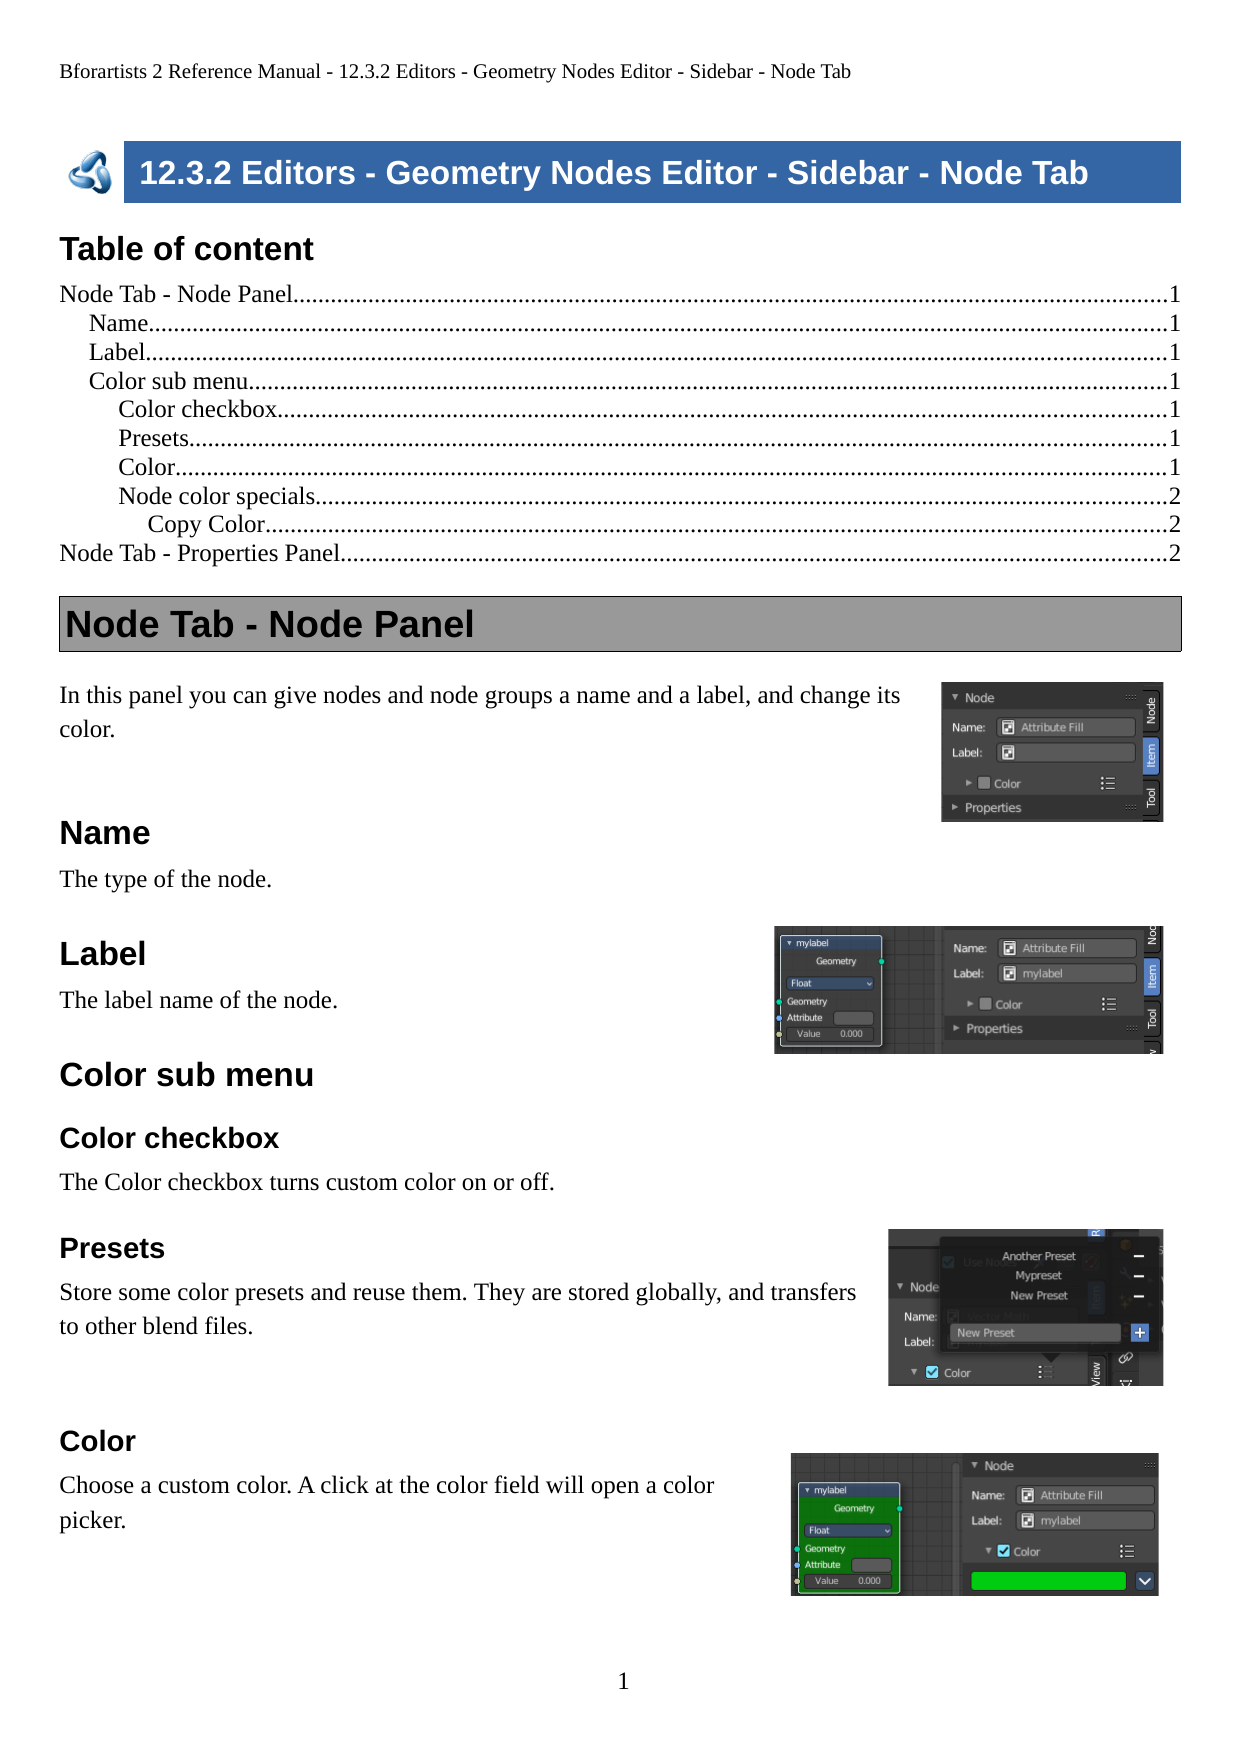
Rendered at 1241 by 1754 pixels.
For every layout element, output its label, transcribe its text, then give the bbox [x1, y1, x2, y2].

subtitle Color sub menu [59, 1055, 1181, 1094]
subtitle [1164, 934, 1181, 973]
text Choose a custom color. A click at the color field will open a color picker. [59, 1470, 790, 1533]
text Label 1 [88, 337, 1181, 366]
text In this panel you can give nodes and node groups a name and a label, and change its color. [59, 680, 1181, 743]
text The Color checkbox turns custom color on or off. [59, 1167, 1181, 1196]
subtitle Table of content [59, 228, 1181, 267]
subtitle Name [59, 813, 1181, 852]
subtitle [1164, 1231, 1181, 1264]
table_header 12.3.2 Editors - Geometry Nodes Editor - Sidebar - Node Tab [124, 141, 1181, 203]
subtitle Presets [59, 1231, 888, 1264]
text Presets 1 [118, 423, 1181, 452]
picture [888, 1229, 1164, 1386]
text The type of the node. [59, 864, 1181, 893]
text Node Tab - Node Panel 1 [59, 279, 1181, 308]
picture [941, 682, 1164, 822]
text Color 1 [118, 452, 1181, 481]
subtitle Label [59, 934, 774, 973]
table_header [59, 141, 124, 203]
text Node Tab - Properties Panel 2 [59, 538, 1181, 567]
text Color sub menu 1 [88, 366, 1181, 394]
text The label name of the node. [59, 985, 774, 1014]
subtitle Color checkbox [59, 1121, 1181, 1154]
picture [65, 147, 114, 197]
text Node color specials 2 [118, 481, 1181, 509]
text Copy Color 2 [147, 509, 1181, 538]
picture [774, 926, 1164, 1054]
text Color checkbox 1 [118, 394, 1181, 423]
text Name 1 [88, 308, 1181, 337]
text Store some color presets and reuse them. They are stored globally, and transfers to other blend files. [59, 1277, 888, 1340]
picture [790, 1453, 1159, 1596]
table_header Node Tab - Node Panel [60, 597, 1181, 651]
subtitle Color [59, 1424, 1181, 1458]
